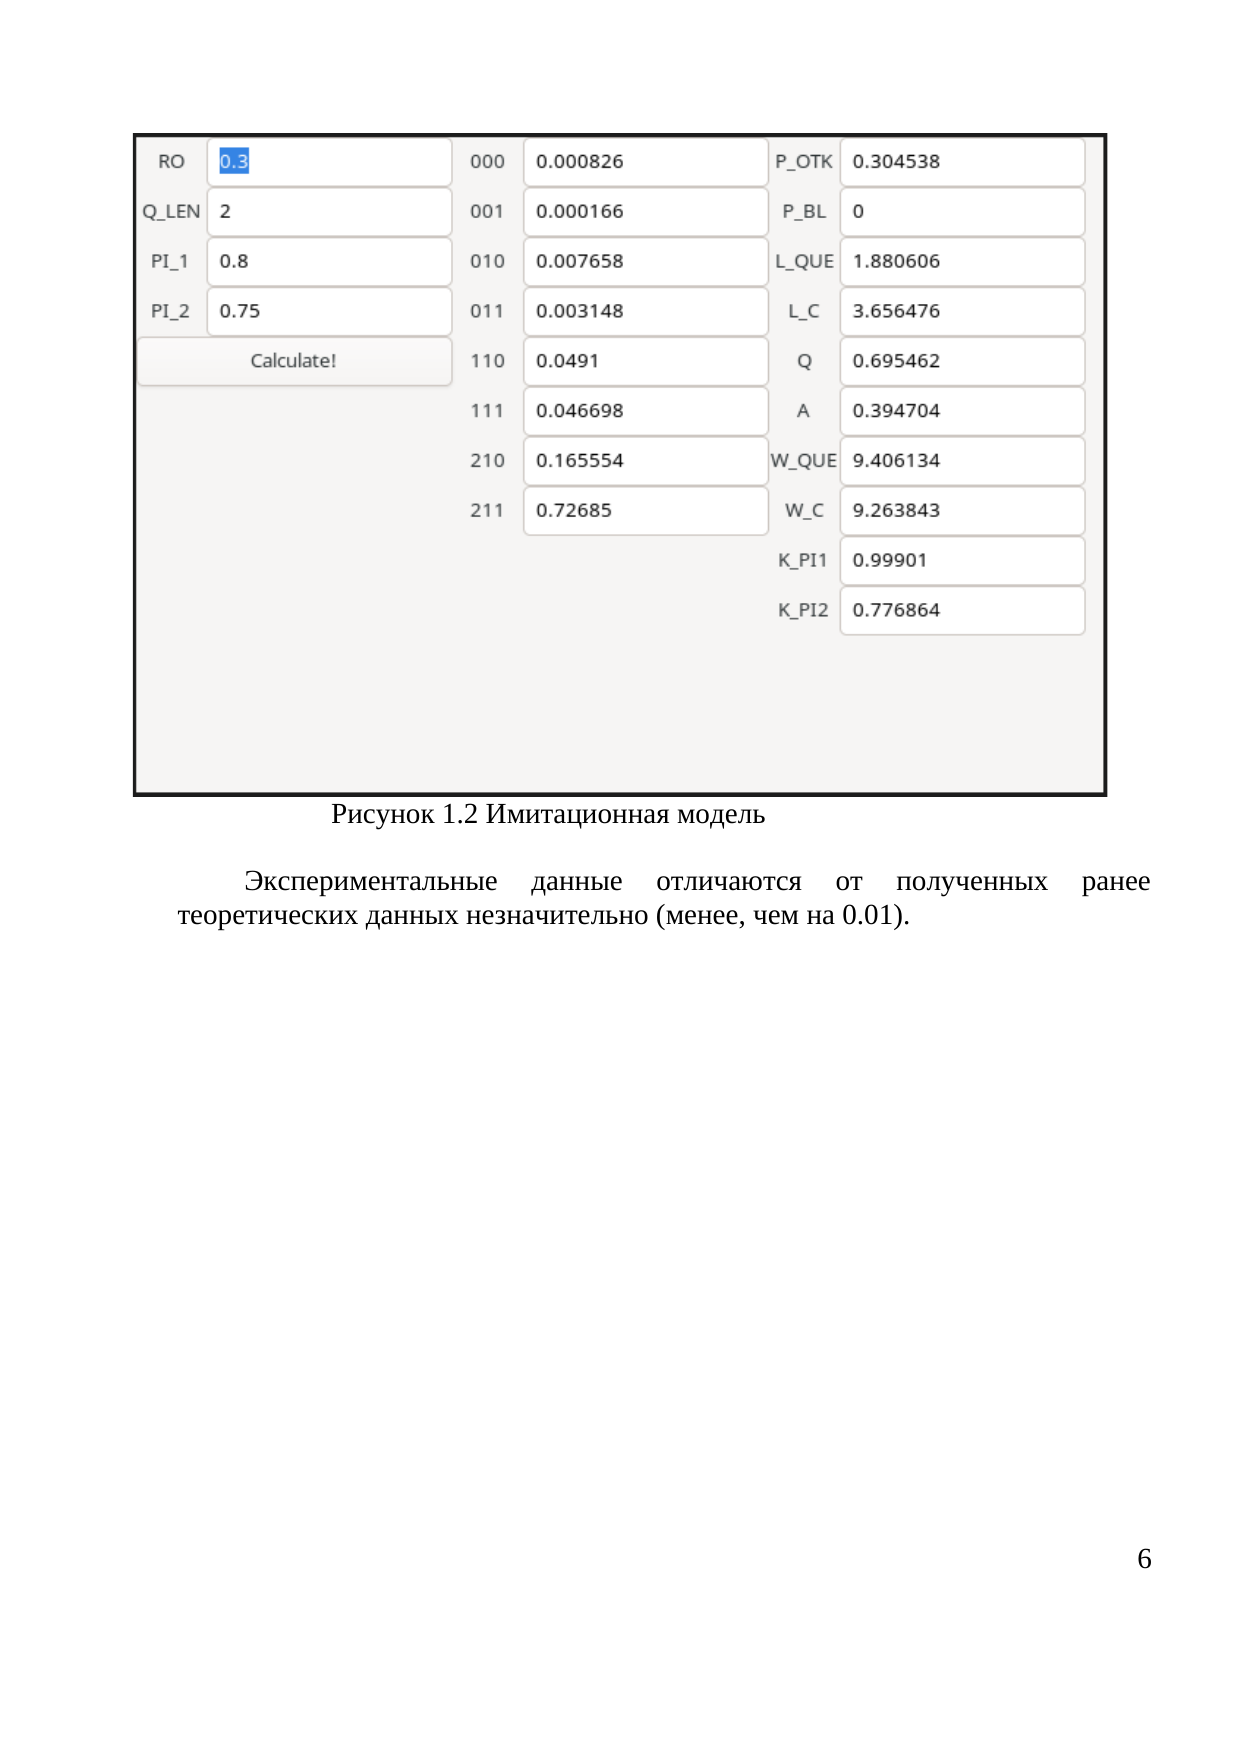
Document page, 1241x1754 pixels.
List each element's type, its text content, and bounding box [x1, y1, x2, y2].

text Рисунок 1.2 Имитационная модель [177, 678, 1152, 830]
text Экспериментальные данные отличаются от полученных ранее теоретических данных незначительно (менее, чем на 0.01). [177, 863, 1152, 931]
picture [132, 133, 1108, 797]
